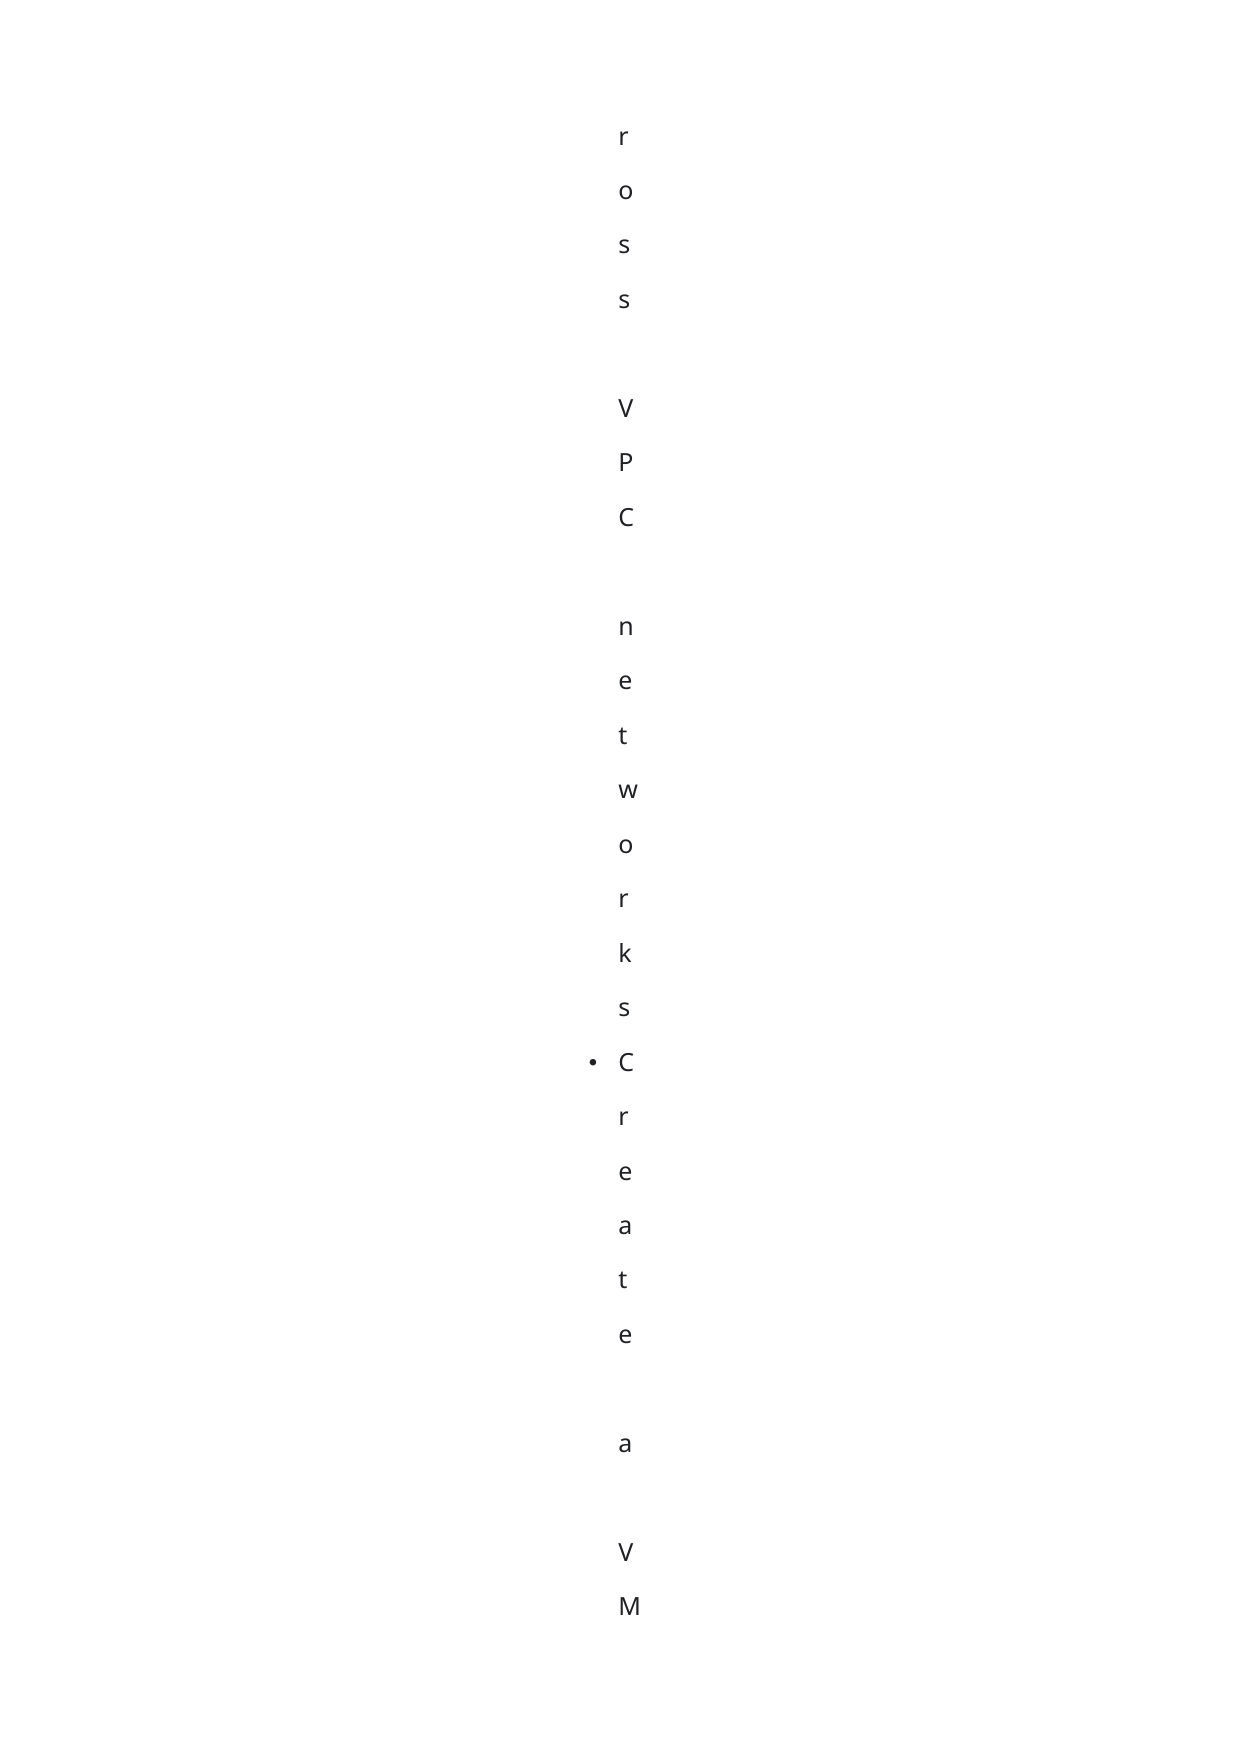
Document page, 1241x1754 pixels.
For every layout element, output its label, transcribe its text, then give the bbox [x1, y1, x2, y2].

list Create a VM instance with multiple network interfaces [618, 1276, 622, 1546]
list Explore the connectivity for VM instances across VPC networks [618, 401, 622, 731]
